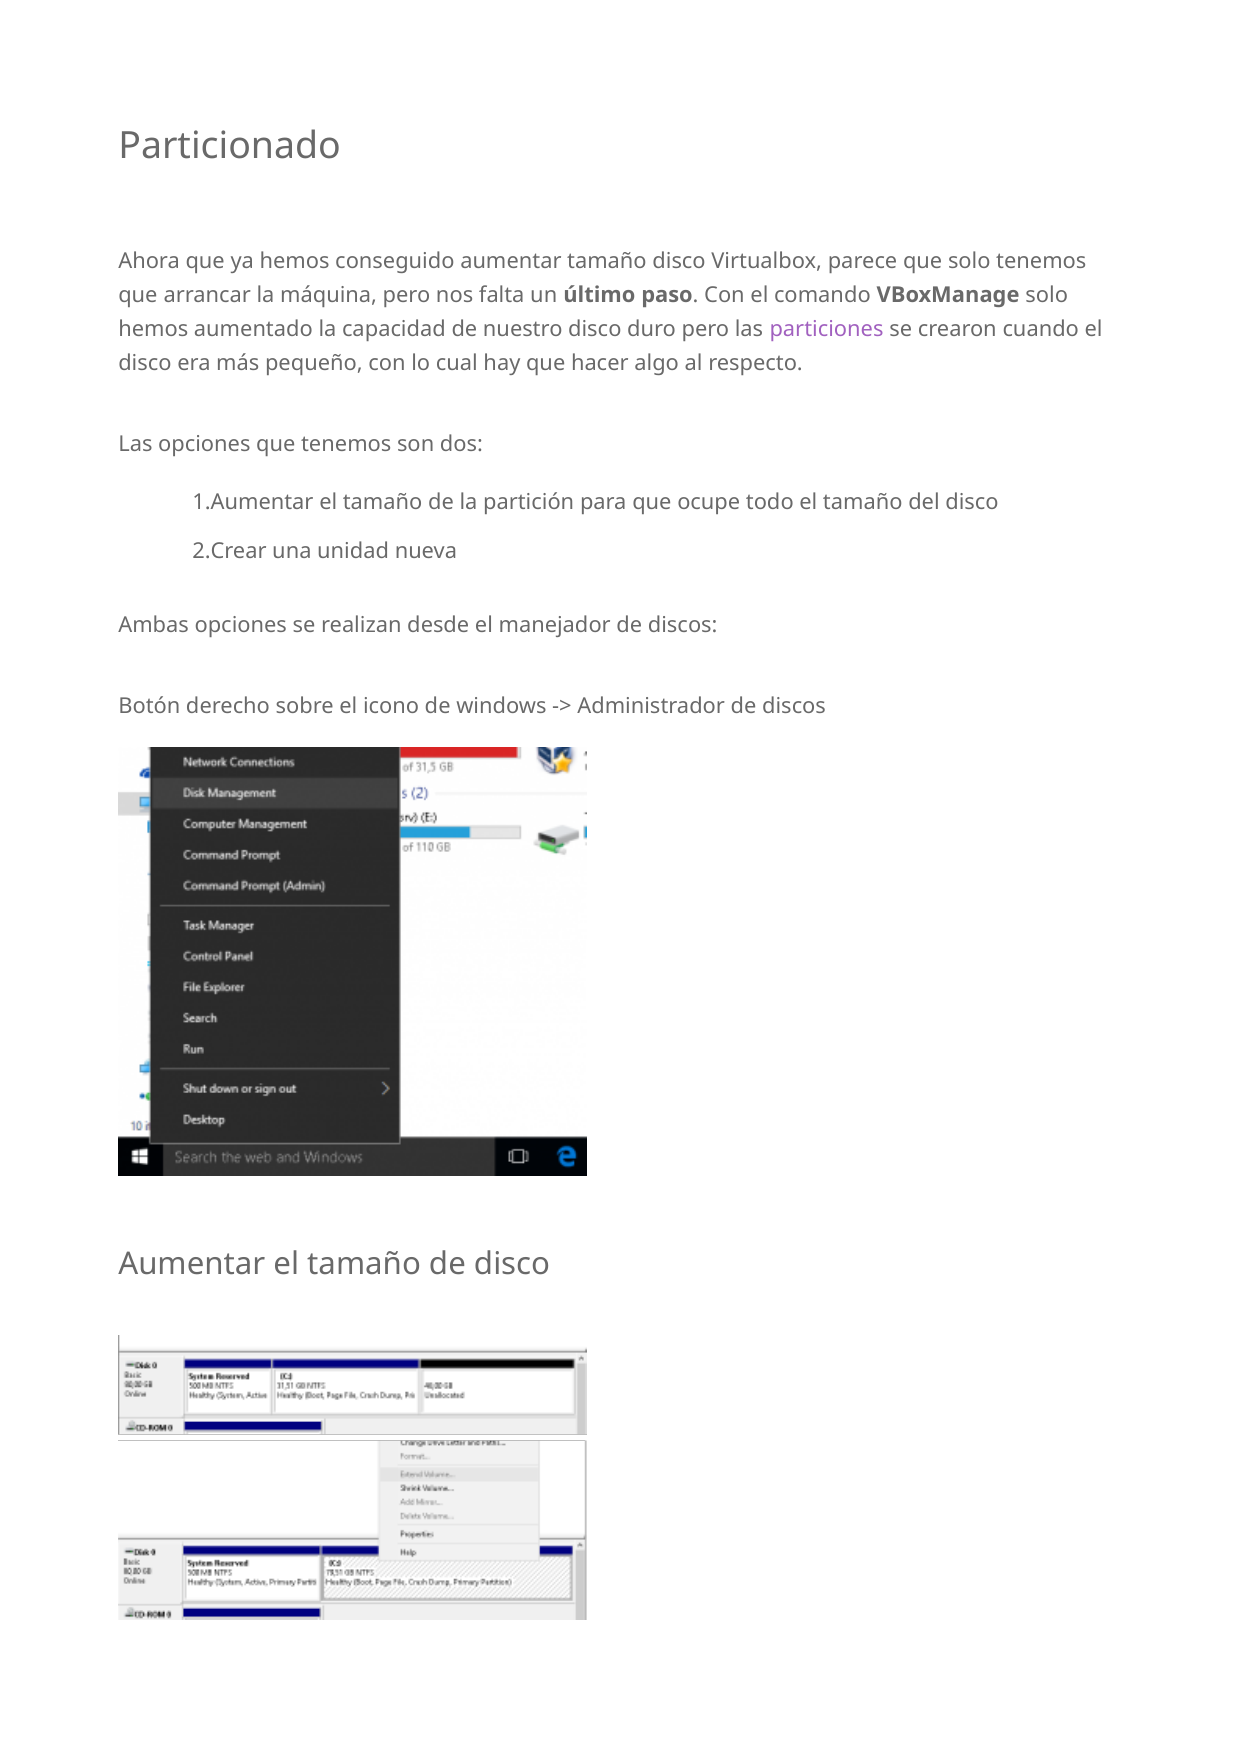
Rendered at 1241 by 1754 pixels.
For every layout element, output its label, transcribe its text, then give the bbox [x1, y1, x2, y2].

subtitle Aumentar el tamaño de disco [118, 1241, 1122, 1284]
list Aumentar el tamaño de la partición para que ocupe todo el tamaño del disco [118, 486, 1122, 516]
list Crear una unidad nueva [118, 536, 1122, 565]
picture [118, 1335, 587, 1620]
text Las opciones que tenemos son dos: [118, 428, 1122, 458]
text Ahora que ya hemos conseguido aumentar tamaño disco Virtualbox, parece que solo tenemos que arrancar la máquina, pero nos falta un último paso. Con el comando VBoxManage solo hemos aumentado la capacidad de nuestro disco duro pero las particiones se crearon cuando el disco era más pequeño, con lo cual hay que hacer algo al respecto. [118, 244, 1122, 377]
picture [118, 747, 587, 1176]
text Ambas opciones se realizan desde el manejador de discos: [118, 609, 1122, 638]
text Botón derecho sobre el icono de windows -> Administrador de discos [118, 690, 1122, 719]
subtitle Particionado [118, 118, 1122, 169]
